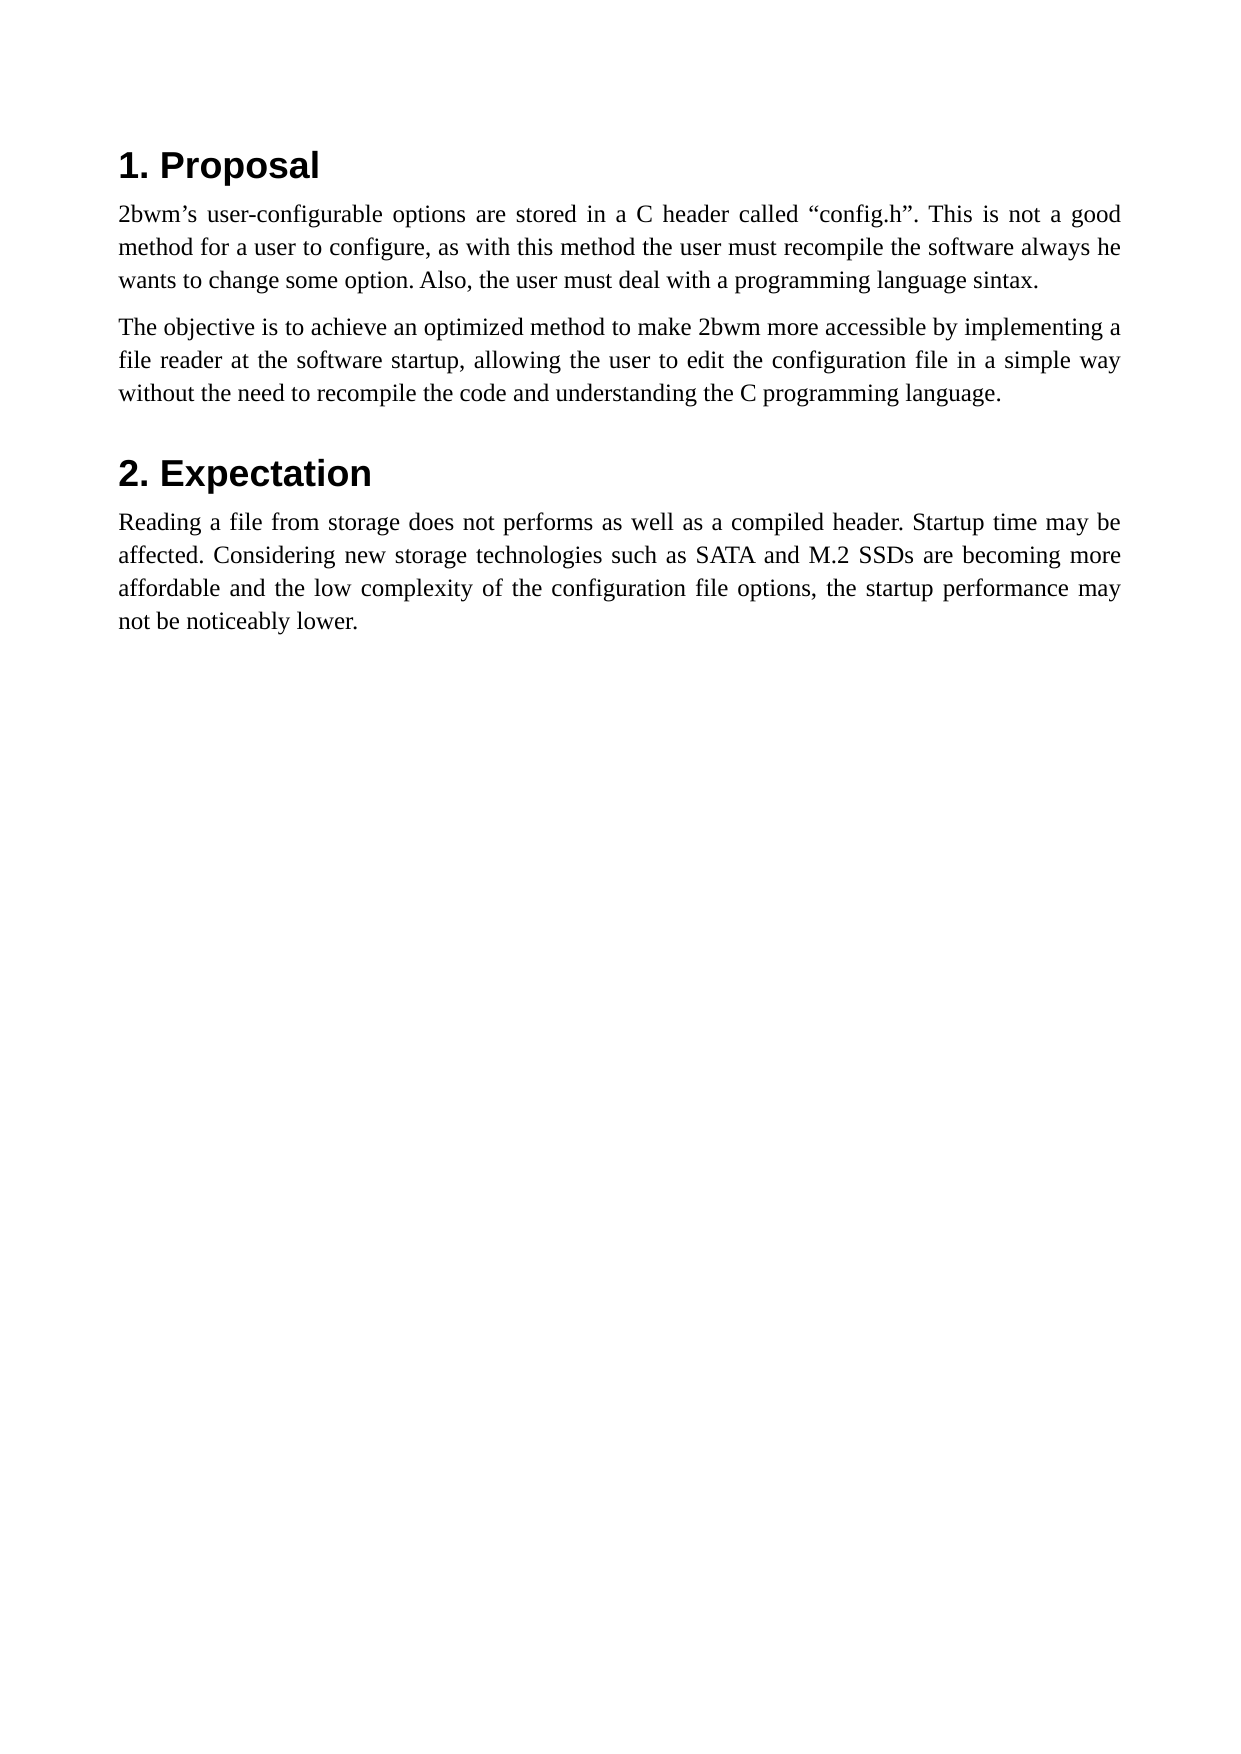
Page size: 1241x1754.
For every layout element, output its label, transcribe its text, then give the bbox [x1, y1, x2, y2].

text The objective is to achieve an optimized method to make 2bwm more accessible by implementing a file reader at the software startup, allowing the user to edit the configuration file in a simple way without the need to recompile the code and understanding the C programming language. [118, 312, 1122, 407]
subtitle 2. Expectation [118, 451, 1122, 494]
text 2bwm’s user-configurable options are stored in a C header called “config.h”. This is not a good method for a user to configure, as with this method the user must recompile the software always he wants to change some option. Also, the user must deal with a programming language sintax. [118, 199, 1122, 293]
text Reading a file from storage does not performs as well as a compiled header. Startup time may be affected. Considering new storage technologies such as SATA and M.2 SSDs are becoming more affordable and the low complexity of the configuration file options, the startup performance may not be noticeably lower. [118, 507, 1122, 634]
subtitle 1. Proposal [118, 143, 1122, 186]
